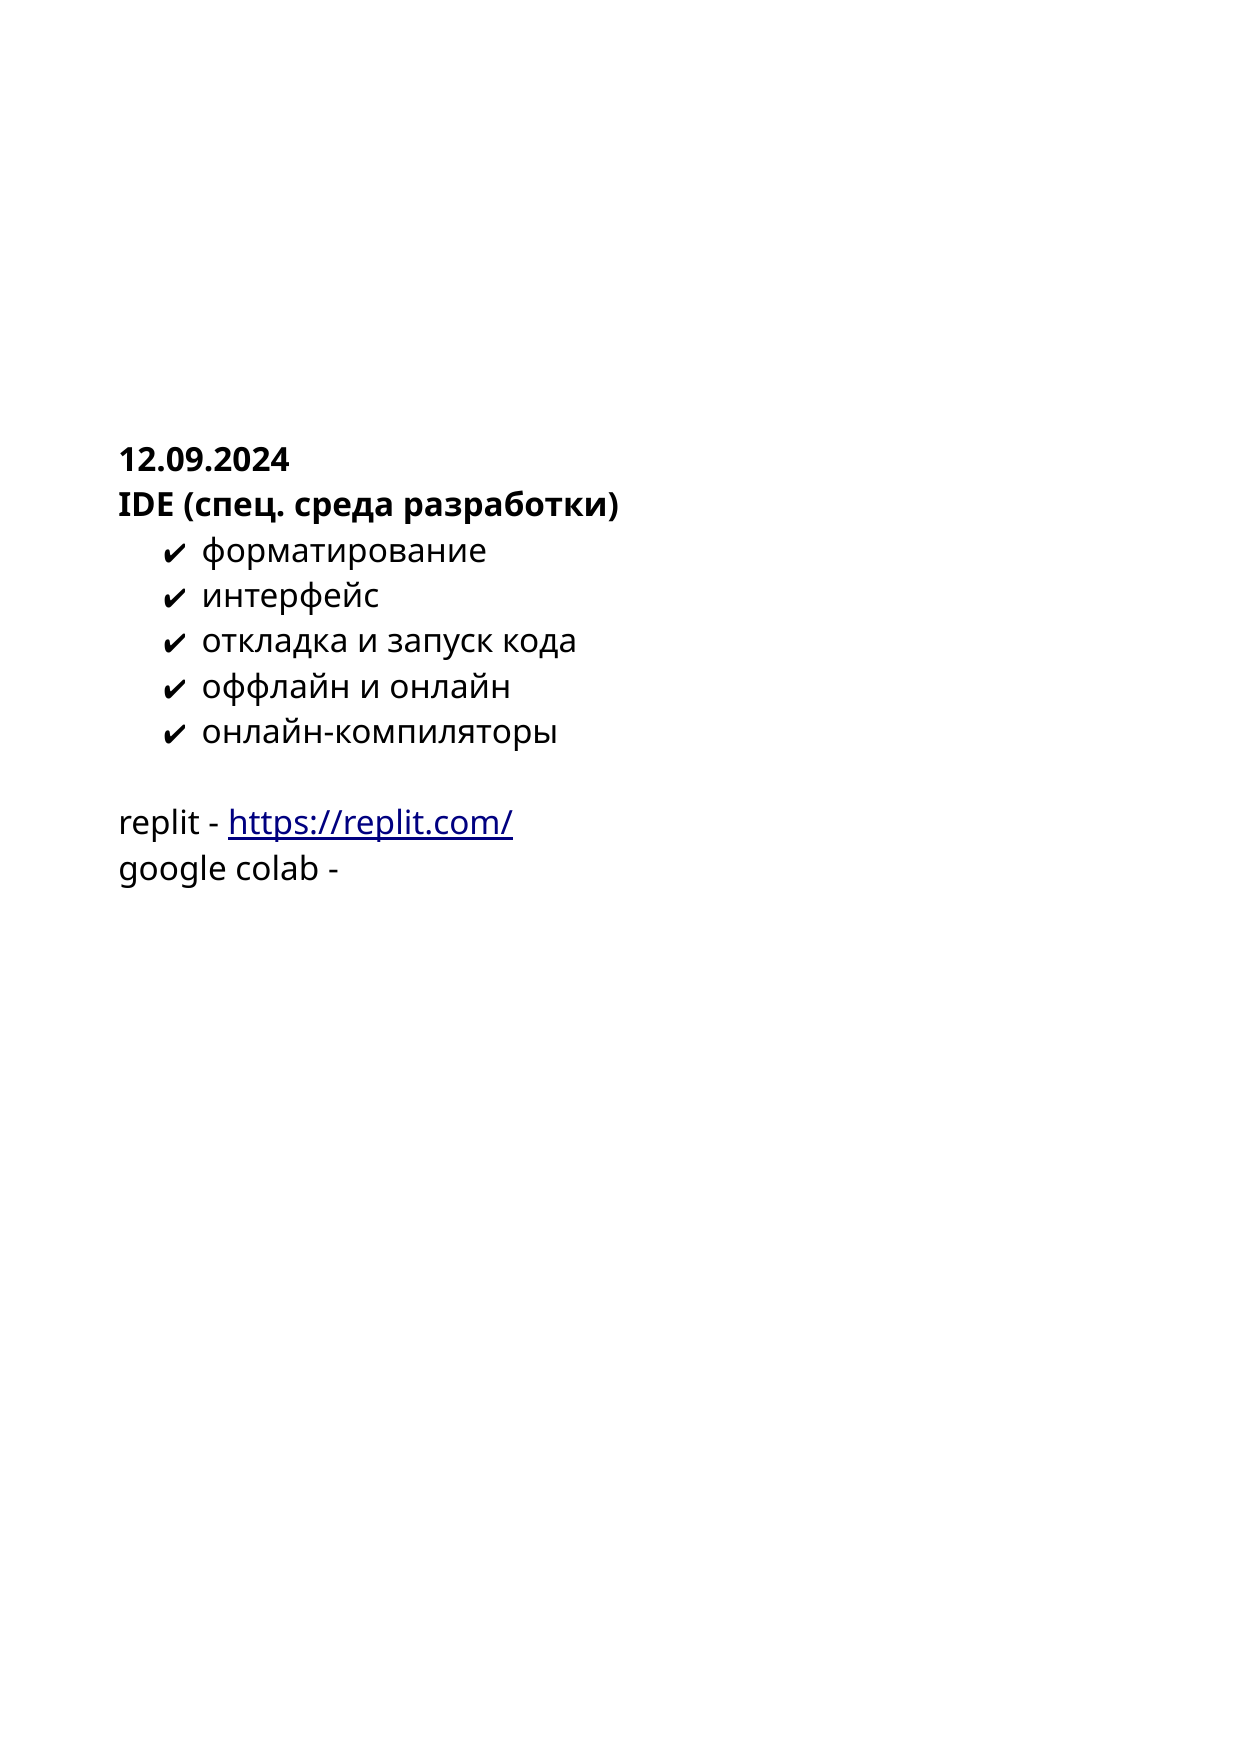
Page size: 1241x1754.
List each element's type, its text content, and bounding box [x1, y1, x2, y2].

list оффлайн и онлайн [164, 663, 1122, 708]
list форматирование [164, 526, 1122, 572]
text IDE (спец. среда разработки) [118, 481, 1122, 526]
text 12.09.2024 [118, 436, 1122, 481]
text google colab - [118, 844, 1122, 890]
list онлайн-компиляторы [164, 708, 1122, 753]
list откладка и запуск кода [164, 617, 1122, 663]
list интерфейс [164, 572, 1122, 617]
text replit - https://replit.com/ [118, 799, 1122, 844]
